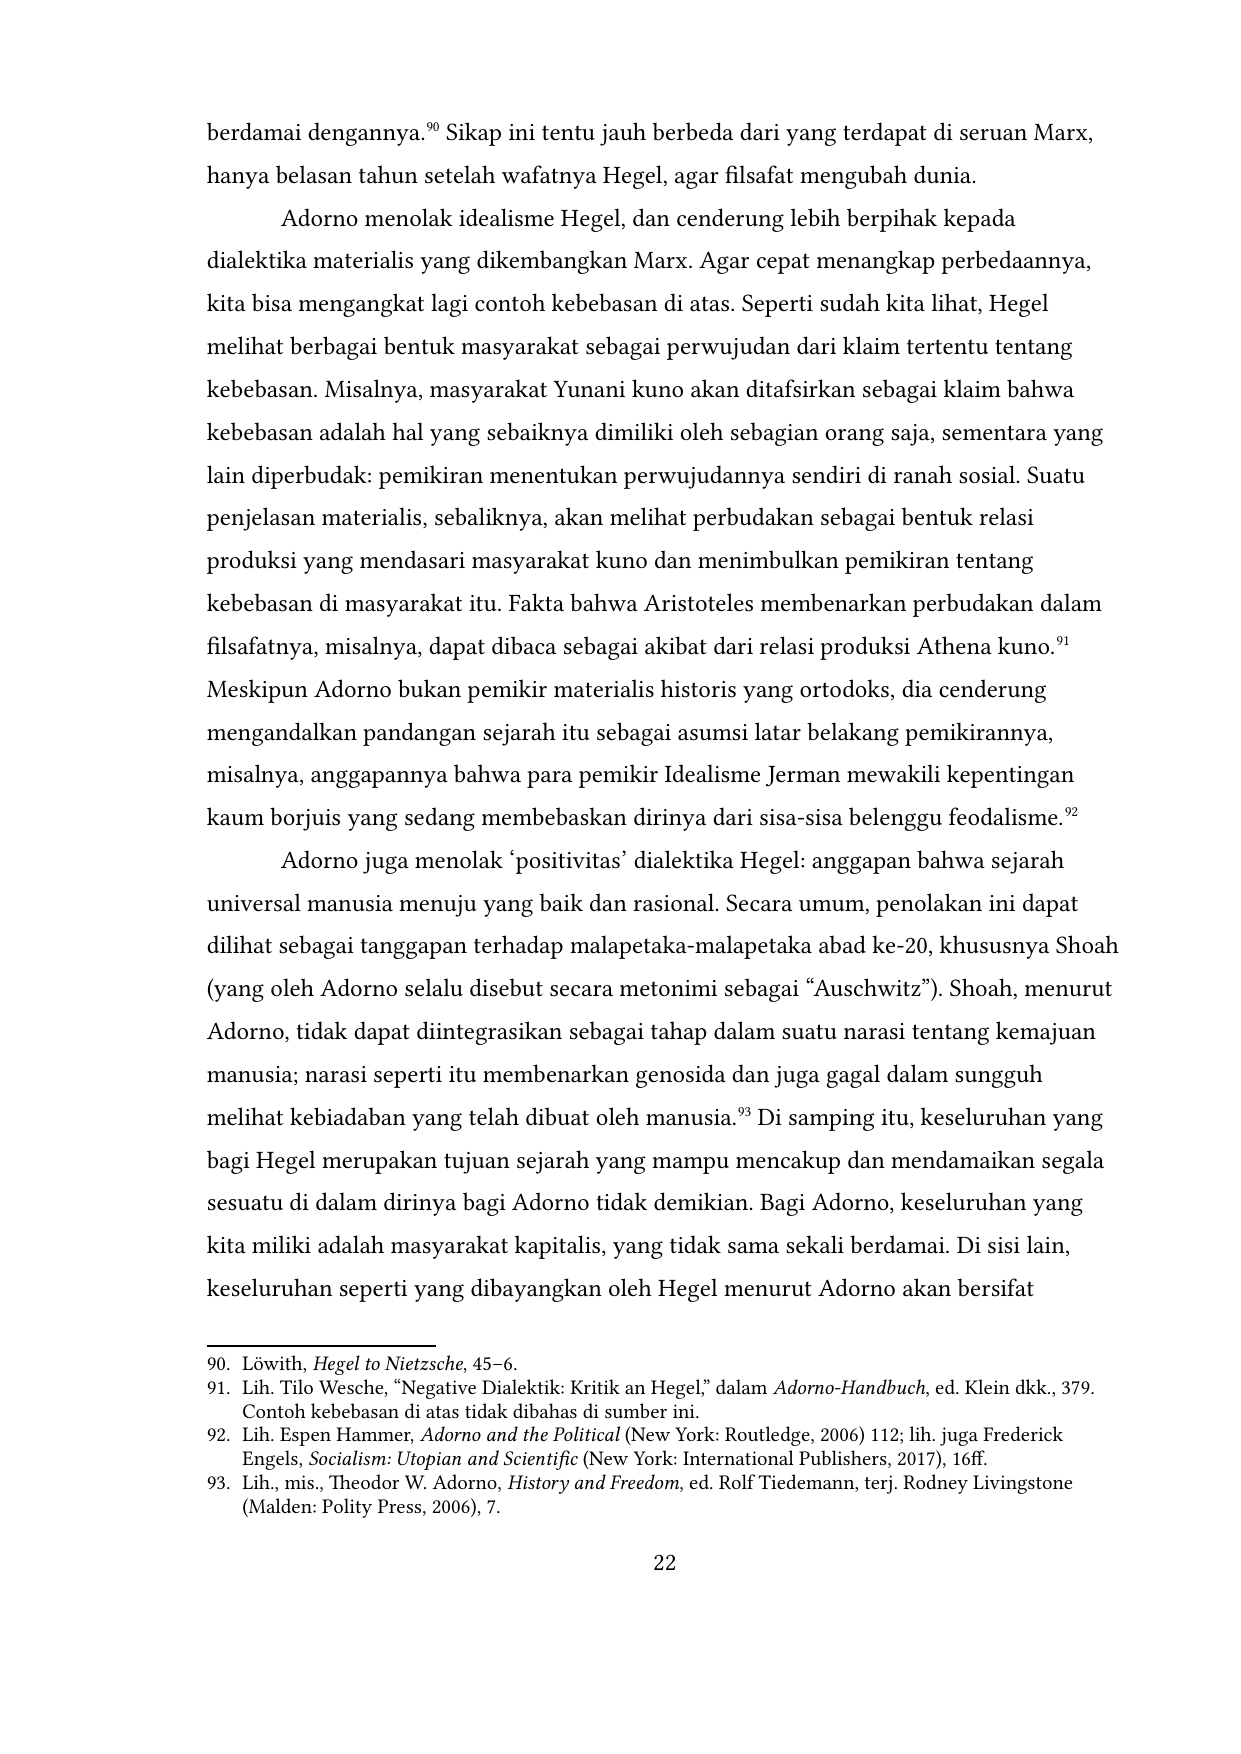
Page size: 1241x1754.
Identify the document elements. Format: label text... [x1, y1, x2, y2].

text Adorno juga menolak ‘positivitas’ dialektika Hegel: anggapan bahwa sejarah universal manusia menuju yang baik dan rasional. Secara umum, penolakan ini dapat dilihat sebagai tanggapan terhadap malapetaka-malapetaka abad ke-20, khususnya Shoah (yang oleh Adorno selalu disebut secara metonimi sebagai “Auschwitz”). Shoah, menurut Adorno, tidak dapat diintegrasikan sebagai tahap dalam suatu narasi tentang kemajuan manusia; narasi seperti itu membenarkan genosida dan juga gagal dalam sungguh melihat kebiadaban yang telah dibuat oleh manusia. Di samping itu, keseluruhan yang bagi Hegel merupakan tujuan sejarah yang mampu mencakup dan mendamaikan segala sesuatu di dalam dirinya bagi Adorno tidak demikian. Bagi Adorno, keseluruhan yang kita miliki adalah masyarakat kapitalis, yang tidak sama sekali berdamai. Di sisi lain, keseluruhan seperti yang dibayangkan oleh Hegel menurut Adorno akan bersifat [207, 846, 1122, 1303]
text Lih., mis., Theodor W. Adorno, History and Freedom, ed. Rolf Tiedemann, terj. Rodney Livingstone (Malden: Polity Press, 2006), 7. [207, 1471, 1122, 1518]
text Lih. Tilo Wesche, “Negative Dialektik: Kritik an Hegel,” dalam Adorno-Handbuch, ed. Klein dkk., 379. Contoh kebebasan di atas tidak dibahas di sumber ini. [207, 1376, 1122, 1423]
text Lih. Espen Hammer, Adorno and the Political (New York: Routledge, 2006) 112; lih. juga Frederick Engels, Socialism: Utopian and Scientific (New York: International Publishers, 2017), 16ff. [207, 1423, 1122, 1471]
text Löwith, Hegel to Nietzsche, 45–6. [207, 1352, 1122, 1376]
text Adorno menolak idealisme Hegel, dan cenderung lebih berpihak kepada dialektika materialis yang dikembangkan Marx. Agar cepat menangkap perbedaannya, kita bisa mengangkat lagi contoh kebebasan di atas. Seperti sudah kita lihat, Hegel melihat berbagai bentuk masyarakat sebagai perwujudan dari klaim tertentu tentang kebebasan. Misalnya, masyarakat Yunani kuno akan ditafsirkan sebagai klaim bahwa kebebasan adalah hal yang sebaiknya dimiliki oleh sebagian orang saja, sementara yang lain diperbudak: pemikiran menentukan perwujudannya sendiri di ranah sosial. Suatu penjelasan materialis, sebaliknya, akan melihat perbudakan sebagai bentuk relasi produksi yang mendasari masyarakat kuno dan menimbulkan pemikiran tentang kebebasan di masyarakat itu. Fakta bahwa Aristoteles membenarkan perbudakan dalam filsafatnya, misalnya, dapat dibaca sebagai akibat dari relasi produksi Athena kuno. Meskipun Adorno bukan pemikir materialis historis yang ortodoks, dia cenderung mengandalkan pandangan sejarah itu sebagai asumsi latar belakang pemikirannya, misalnya, anggapannya bahwa para pemikir Idealisme Jerman mewakili kepentingan kaum borjuis yang sedang membebaskan dirinya dari sisa-sisa belenggu feodalisme. [207, 204, 1122, 832]
text berdamai dengannya. Sikap ini tentu jauh berbeda dari yang terdapat di seruan Marx, hanya belasan tahun setelah wafatnya Hegel, agar filsafat mengubah dunia. [207, 118, 1122, 189]
